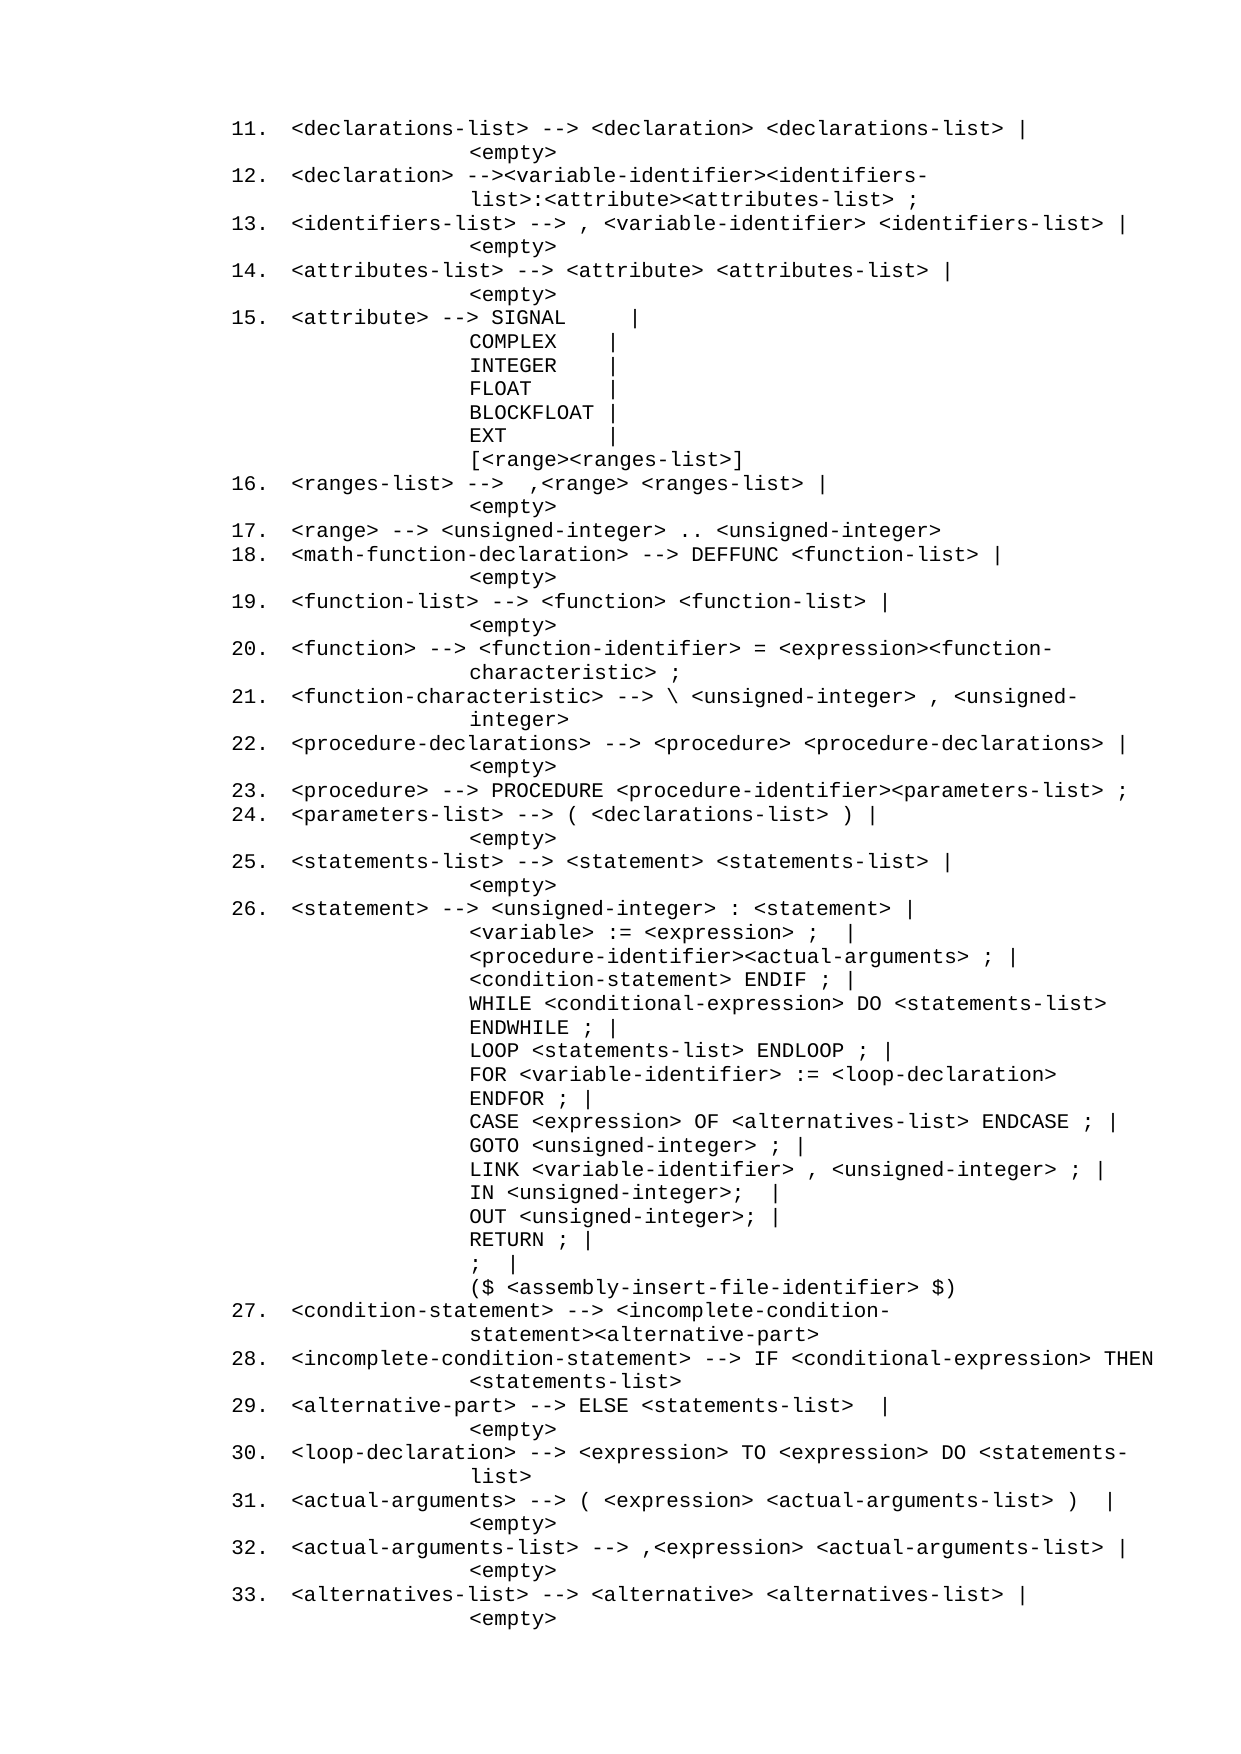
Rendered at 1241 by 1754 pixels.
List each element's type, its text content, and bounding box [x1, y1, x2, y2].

list <condition-statement> --> <incomplete-condition-statement><alternative-part> [231, 1300, 1162, 1348]
list <function-list> --> <function> <function-list> | <empty> [231, 591, 1162, 638]
list <procedure> --> PROCEDURE <procedure-identifier><parameters-list> ; [231, 780, 1162, 804]
list <alternatives-list> --> <alternative> <alternatives-list> | <empty> [231, 1584, 1162, 1631]
list <statements-list> --> <statement> <statements-list> | <empty> [231, 851, 1162, 898]
list <procedure-declarations> --> <procedure> <procedure-declarations> | <empty> [231, 733, 1162, 780]
list <identifiers-list> --> , <variable-identifier> <identifiers-list> | <empty> [231, 213, 1162, 260]
list <loop-declaration> --> <expression> TO <expression> DO <statements-list> [231, 1442, 1162, 1489]
list <incomplete-condition-statement> --> IF <conditional-expression> THEN <statements-list> [231, 1348, 1162, 1395]
list <declarations-list> --> <declaration> <declarations-list> | <empty> [231, 118, 1162, 165]
list <attribute> --> SIGNAL | COMPLEX | INTEGER | FLOAT | BLOCKFLOAT | EXT | [<range><ranges-list>] [231, 307, 1162, 473]
list <attributes-list> --> <attribute> <attributes-list> | <empty> [231, 260, 1162, 307]
list <alternative-part> --> ELSE <statements-list> | <empty> [231, 1395, 1162, 1442]
list <ranges-list> --> ,<range> <ranges-list> | <empty> [231, 473, 1162, 520]
list <range> --> <unsigned-integer> .. <unsigned-integer> [231, 520, 1162, 544]
list <actual-arguments> --> ( <expression> <actual-arguments-list> ) | <empty> [231, 1489, 1162, 1537]
list <math-function-declaration> --> DEFFUNC <function-list> | <empty> [231, 544, 1162, 591]
list <declaration> --><variable-identifier><identifiers-list>:<attribute><attributes-list> ; [231, 165, 1162, 213]
list <actual-arguments-list> --> ,<expression> <actual-arguments-list> | <empty> [231, 1537, 1162, 1584]
list <function-characteristic> --> \ <unsigned-integer> , <unsigned-integer> [231, 686, 1162, 733]
list <function> --> <function-identifier> = <expression><function-characteristic> ; [231, 638, 1162, 686]
list <parameters-list> --> ( <declarations-list> ) | <empty> [231, 804, 1162, 851]
list <statement> --> <unsigned-integer> : <statement> | <variable> := <expression> ; | <procedure-identifier><actual-arguments> ; | <condition-statement> ENDIF ; | WHILE <conditional-expression> DO <statements-list> ENDWHILE ; | LOOP <statements-list> ENDLOOP ; | FOR <variable-identifier> := <loop-declaration> ENDFOR ; | CASE <expression> OF <alternatives-list> ENDCASE ; | GOTO <unsigned-integer> ; | LINK <variable-identifier> , <unsigned-integer> ; | IN <unsigned-integer>; | OUT <unsigned-integer>; | RETURN ; | ; | ($ <assembly-insert-file-identifier> $) [231, 898, 1162, 1300]
